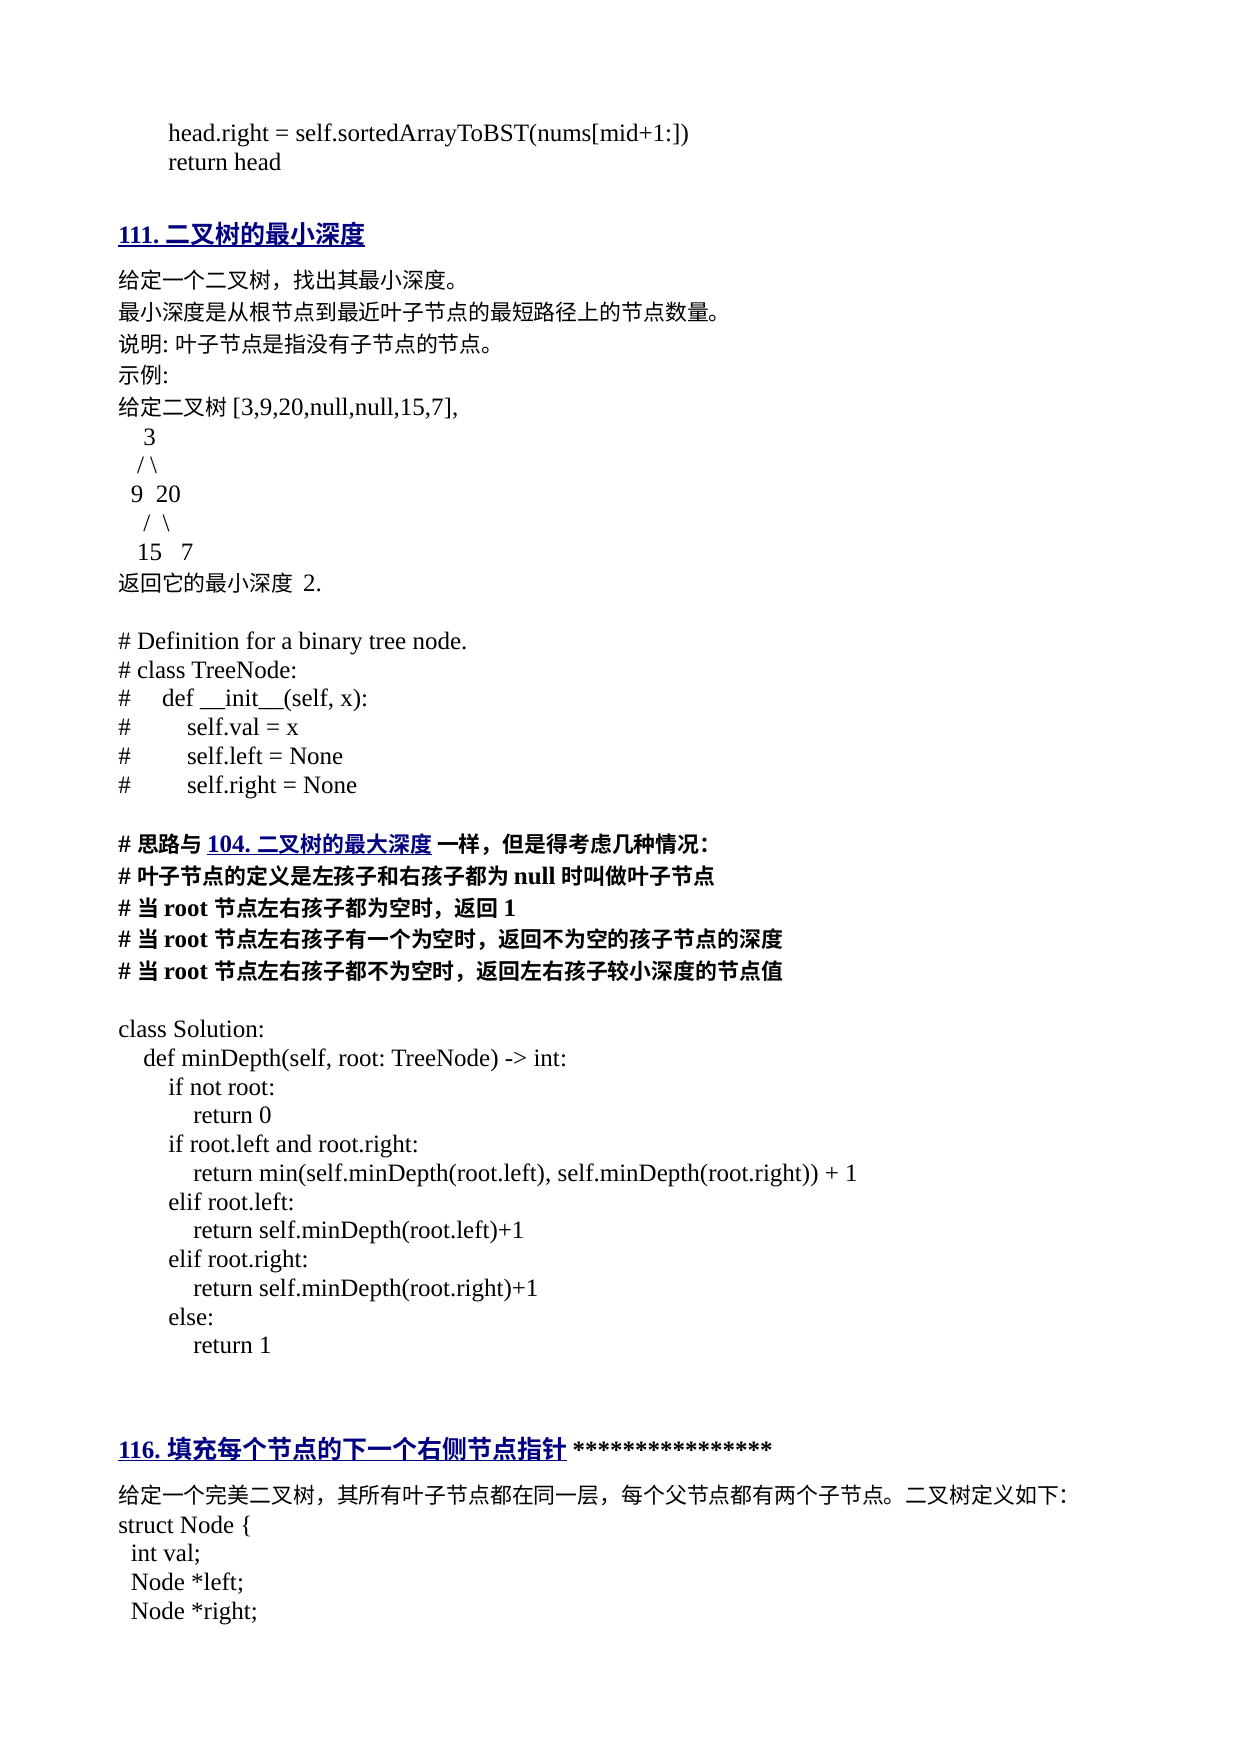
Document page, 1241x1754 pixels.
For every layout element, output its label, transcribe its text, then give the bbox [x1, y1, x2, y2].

text Node *left; [118, 1567, 1122, 1596]
text # self.left = None [118, 741, 1122, 770]
subtitle 116. 填充每个节点的下一个右侧节点指针 **************** [118, 1429, 1122, 1466]
text / \ [118, 451, 1122, 479]
text elif root.right: [118, 1244, 1122, 1273]
text else: [118, 1302, 1122, 1331]
text return self.minDepth(root.left)+1 [118, 1216, 1122, 1244]
text 给定一个完美二叉树，其所有叶子节点都在同一层，每个父节点都有两个子节点。二叉树定义如下： [118, 1478, 1122, 1510]
text 说明: 叶子节点是指没有子节点的节点。 [118, 327, 1122, 358]
text int val; [118, 1538, 1122, 1567]
text # 叶子节点的定义是左孩子和右孩子都为 null 时叫做叶子节点 [118, 859, 1122, 891]
text 3 [118, 422, 1122, 451]
text struct Node { [118, 1510, 1122, 1538]
text return head [118, 147, 1122, 176]
text 15 7 [118, 537, 1122, 566]
text Node *right; [118, 1596, 1122, 1625]
text # self.val = x [118, 712, 1122, 741]
text # self.right = None [118, 770, 1122, 798]
text # class TreeNode: [118, 655, 1122, 683]
text return 1 [118, 1331, 1122, 1359]
text # 思路与104. 二叉树的最大深度 一样，但是得考虑几种情况： [118, 827, 1122, 859]
text 返回它的最小深度 2. [118, 566, 1122, 597]
text 示例: [118, 358, 1122, 390]
text # 当 root 节点左右孩子都为空时，返回 1 [118, 891, 1122, 922]
text elif root.left: [118, 1187, 1122, 1216]
text if not root: [118, 1072, 1122, 1101]
text 9 20 [118, 479, 1122, 508]
text # 当 root 节点左右孩子都不为空时，返回左右孩子较小深度的节点值 [118, 954, 1122, 986]
text def minDepth(self, root: TreeNode) -> int: [118, 1043, 1122, 1072]
text return self.minDepth(root.right)+1 [118, 1273, 1122, 1302]
text 给定一个二叉树，找出其最小深度。 [118, 263, 1122, 295]
text return 0 [118, 1101, 1122, 1129]
text # Definition for a binary tree node. [118, 626, 1122, 655]
text return min(self.minDepth(root.left), self.minDepth(root.right)) + 1 [118, 1158, 1122, 1187]
text 最小深度是从根节点到最近叶子节点的最短路径上的节点数量。 [118, 295, 1122, 327]
text 给定二叉树 [3,9,20,null,null,15,7], [118, 390, 1122, 422]
text if root.left and root.right: [118, 1129, 1122, 1158]
subtitle 111. 二叉树的最小深度 [118, 217, 1122, 251]
text # def __init__(self, x): [118, 683, 1122, 712]
text head.right = self.sortedArrayToBST(nums[mid+1:]) [118, 118, 1122, 147]
text / \ [118, 508, 1122, 537]
text class Solution: [118, 1014, 1122, 1043]
text # 当 root 节点左右孩子有一个为空时，返回不为空的孩子节点的深度 [118, 922, 1122, 954]
